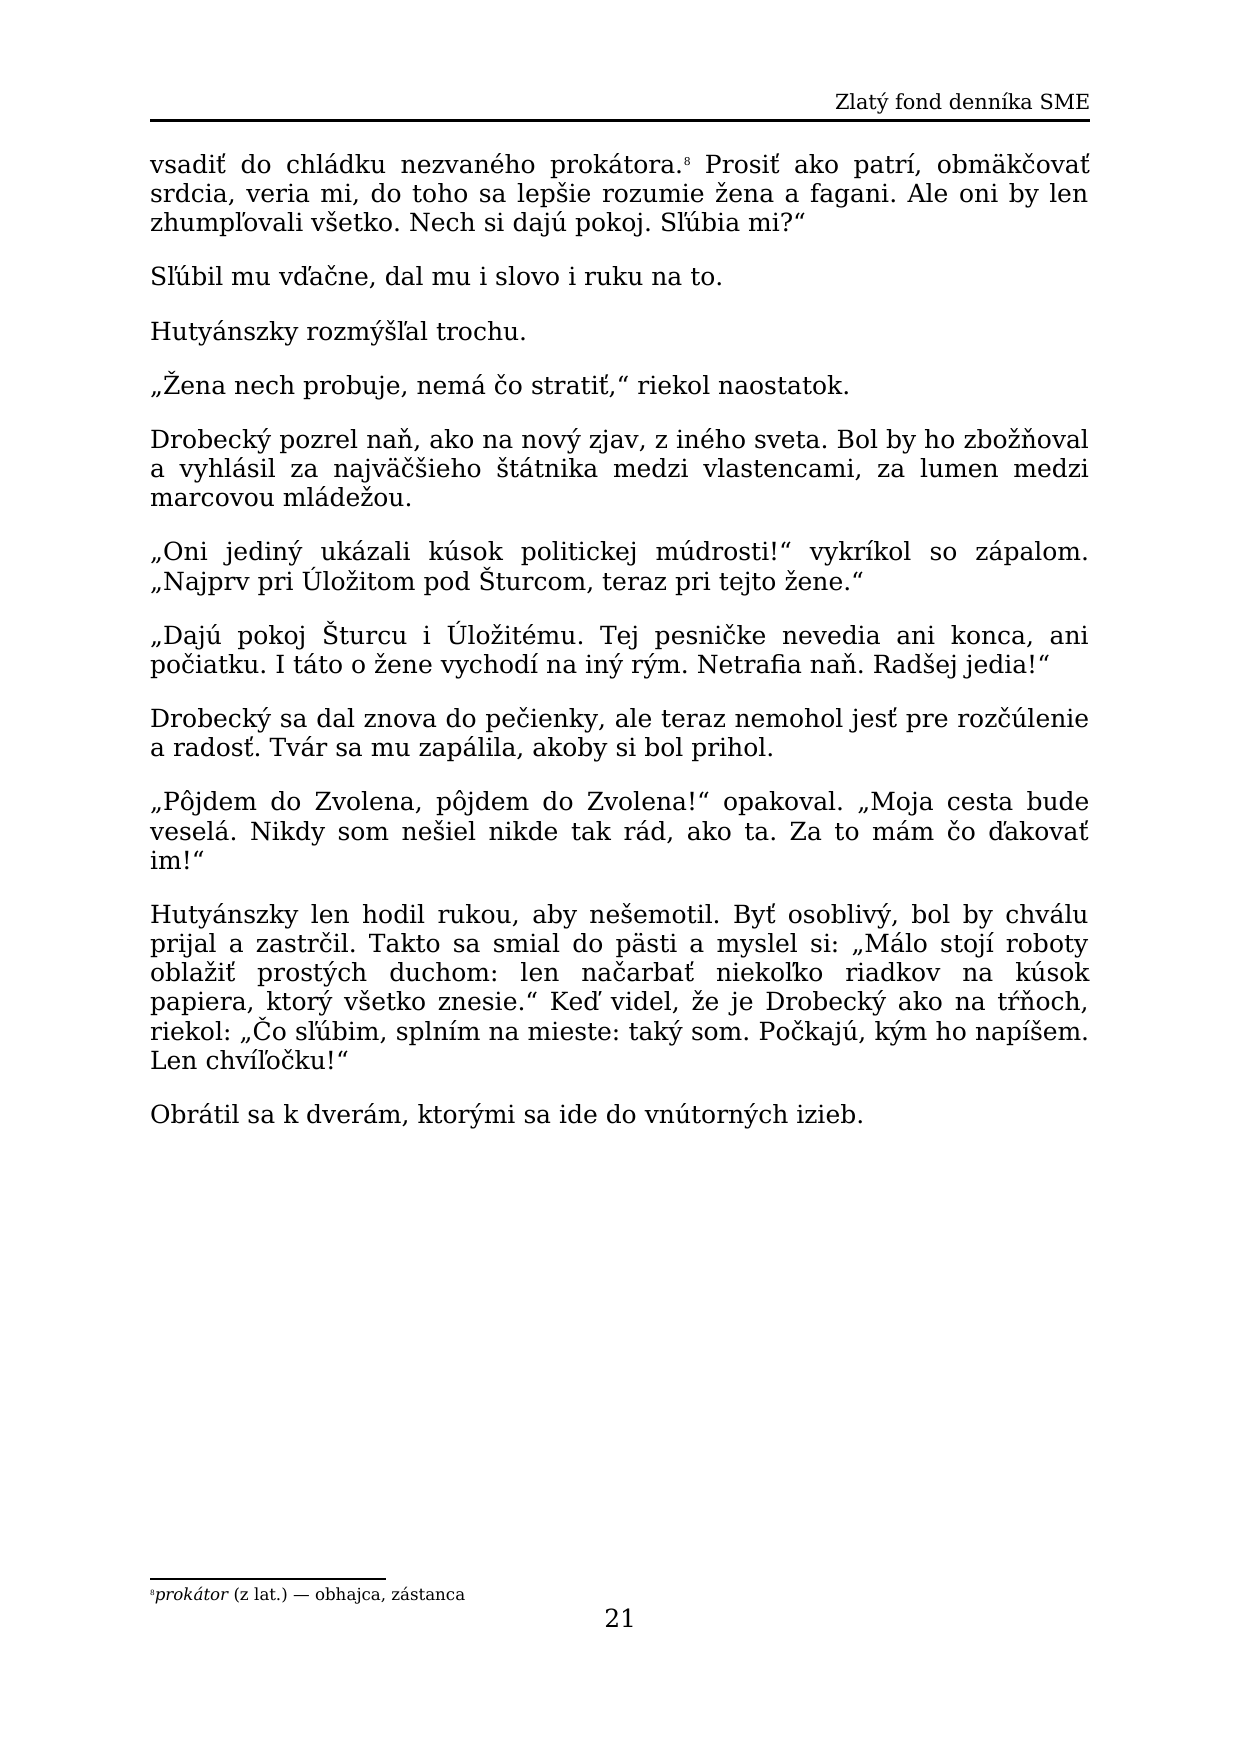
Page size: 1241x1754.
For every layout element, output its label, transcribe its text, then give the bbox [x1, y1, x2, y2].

text Hutyánszky len hodil rukou, aby nešemotil. Byť osoblivý, bol by chválu prijal a zastrčil. Takto sa smial do pästi a myslel si: „Málo stojí roboty oblažiť prostých duchom: len načarbať niekoľko riadkov na kúsok papiera, ktorý všetko znesie.“ Keď videl, že je Drobecký ako na tŕňoch, riekol: „Čo sľúbim, splním na mieste: taký som. Počkajú, kým ho napíšem. Len chvíľočku!“ [150, 900, 1090, 1075]
text Obrátil sa k dverám, ktorými sa ide do vnútorných izieb. [150, 1100, 1090, 1129]
text „Dajú pokoj Šturcu i Úložitému. Tej pesničke nevedia ani konca, ani počiatku. I táto o žene vychodí na iný rým. Netrafia naň. Radšej jedia!“ [150, 621, 1090, 679]
text „Oni jediný ukázali kúsok politickej múdrosti!“ vykríkol so zápalom. „Najprv pri Úložitom pod Šturcom, teraz pri tejto žene.“ [150, 538, 1090, 596]
text Sľúbil mu vďačne, dal mu i slovo i ruku na to. [150, 263, 1090, 292]
text „Pôjdem do Zvolena, pôjdem do Zvolena!“ opakoval. „Moja cesta bude veselá. Nikdy som nešiel nikde tak rád, ako ta. Za to mám čo ďakovať im!“ [150, 788, 1090, 875]
text „Žena nech probuje, nemá čo stratiť,“ riekol naostatok. [150, 371, 1090, 400]
text Drobecký sa dal znova do pečienky, ale teraz nemohol jesť pre rozčúlenie a radosť. Tvár sa mu zapálila, akoby si bol prihol. [150, 704, 1090, 763]
text Drobecký pozrel naň, ako na nový zjav, z iného sveta. Bol by ho zbožňoval a vyhlásil za najväčšieho štátnika medzi vlastencami, za lumen medzi marcovou mládežou. [150, 425, 1090, 513]
text 8prokátor (z lat.) — obhajca, zástanca [150, 1584, 1090, 1604]
text vsadiť do chládku nezvaného prokátora.8 Prosiť ako patrí, obmäkčovať srdcia, veria mi, do toho sa lepšie rozumie žena a fagani. Ale oni by len zhumpľovali všetko. Nech si dajú pokoj. Sľúbia mi?“ [150, 150, 1090, 238]
text Hutyánszky rozmýšľal trochu. [150, 317, 1090, 346]
